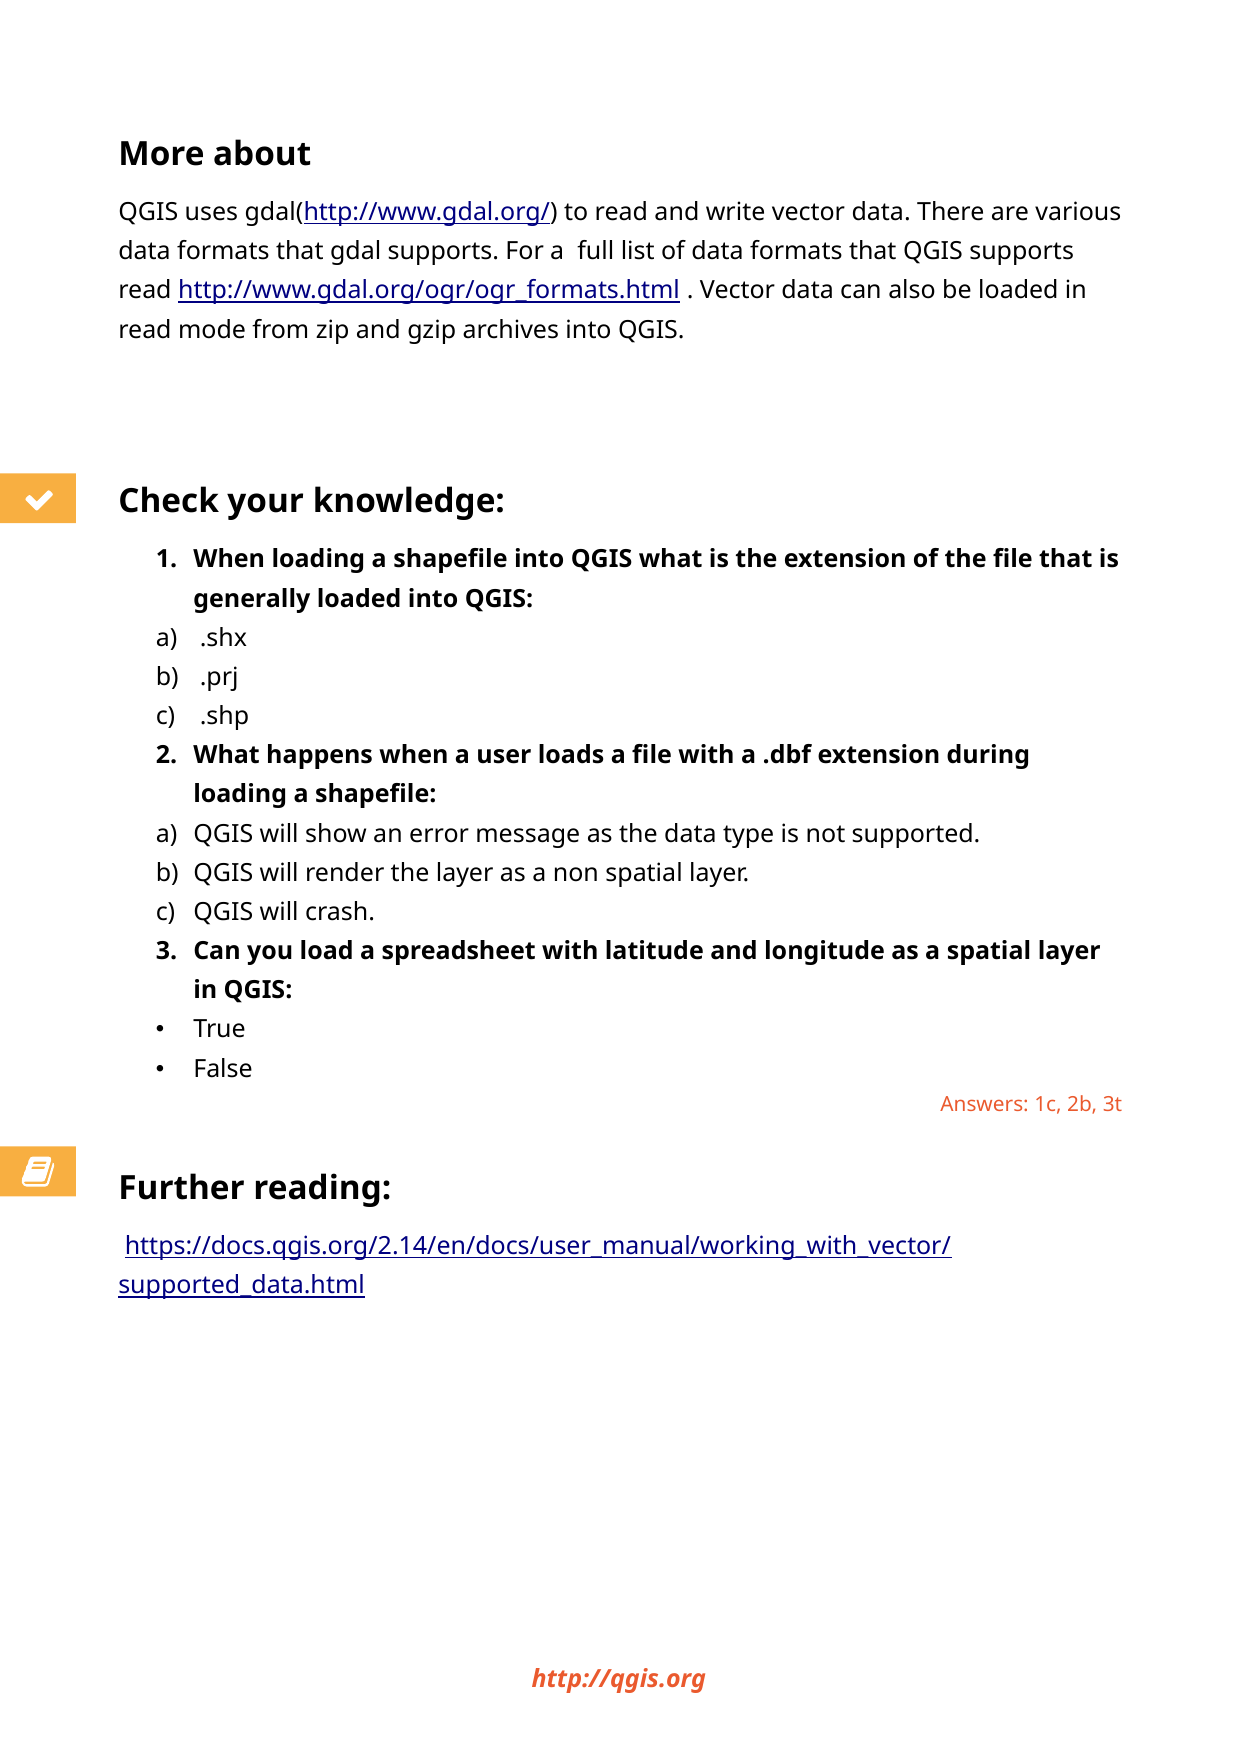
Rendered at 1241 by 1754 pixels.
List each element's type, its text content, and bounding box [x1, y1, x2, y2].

subtitle More about [118, 130, 1122, 175]
list .shx [156, 619, 1122, 653]
list What happens when a user loads a file with a .dbf extension during loading a shapefile: [156, 737, 1122, 810]
list .prj [156, 659, 1122, 693]
subtitle Further reading: [118, 1164, 1122, 1209]
text QGIS uses gdal(http://www.gdal.org/) to read and write vector data. There are various data formats that gdal supports. For a full list of data formats that QGIS supports read http://www.gdal.org/ogr/ogr_formats.html . Vector data can also be loaded in read mode from zip and gzip archives into QGIS. [118, 194, 1122, 345]
list .shp [156, 698, 1122, 732]
list When loading a shapefile into QGIS what is the extension of the file that is generally loaded into QGIS: [156, 541, 1122, 614]
text https://docs.qgis.org/2.14/en/docs/user_manual/working_with_vector/supported_data.html [118, 1228, 1122, 1301]
list False [156, 1050, 1122, 1084]
list QGIS will crash. [156, 894, 1122, 928]
list QGIS will show an error message as the data type is not supported. [156, 815, 1122, 849]
text Answers: 1c, 2b, 3t [118, 1089, 1122, 1118]
subtitle Check your knowledge: [118, 477, 1122, 523]
list True [156, 1011, 1122, 1045]
list Can you load a spreadsheet with latitude and longitude as a spatial layer in QGIS: [156, 933, 1122, 1006]
list QGIS will render the layer as a non spatial layer. [156, 854, 1122, 888]
